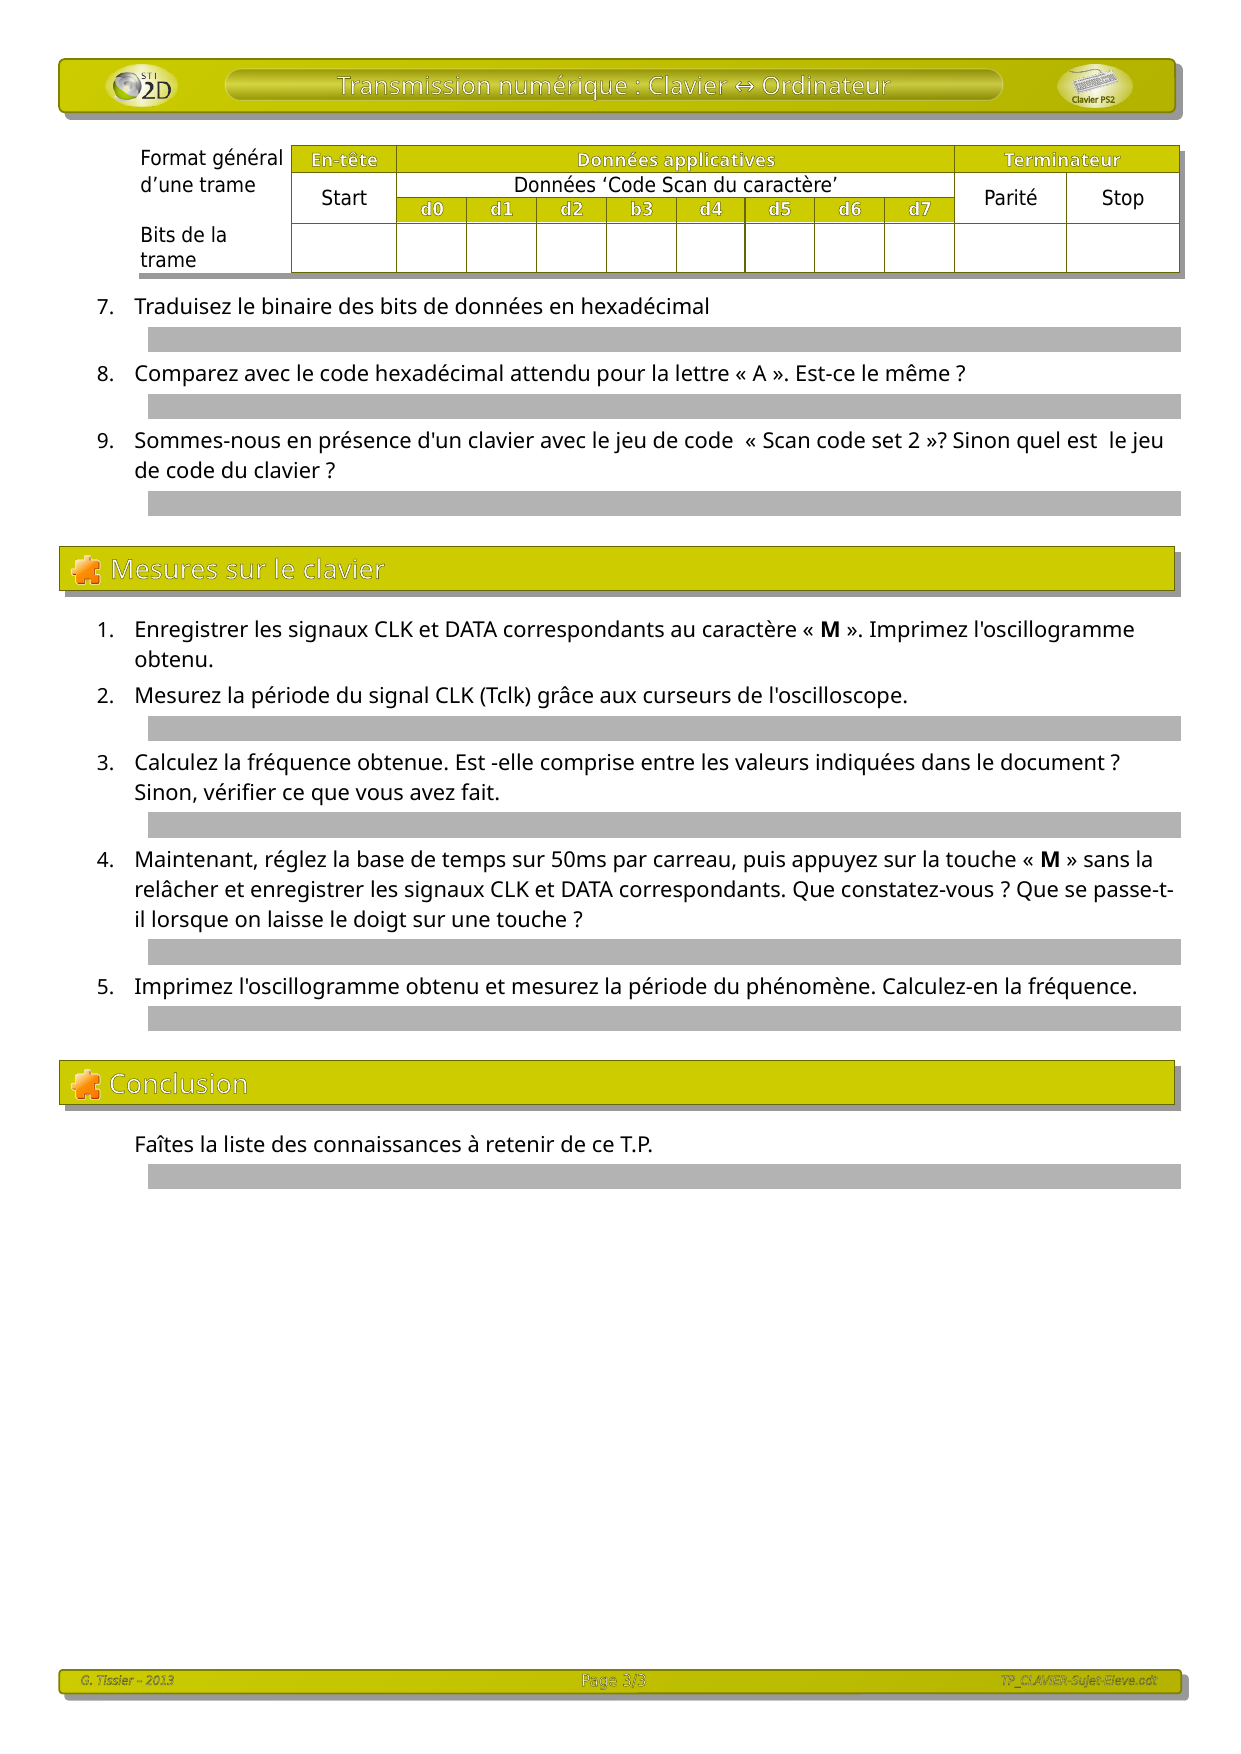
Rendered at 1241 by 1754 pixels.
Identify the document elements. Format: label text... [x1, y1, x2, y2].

table_cell [537, 224, 606, 272]
list Maintenant, réglez la base de temps sur 50ms par carreau, puis appuyez sur la touche « M » sans la relâcher et enregistrer les signaux CLK et DATA correspondants. Que constatez-vous ? Que se passe-t-il lorsque on laisse le doigt sur une touche ? [97, 844, 1181, 933]
table_cell Parité [955, 173, 1066, 222]
table_cell d2 [537, 198, 606, 222]
table_cell [885, 224, 954, 272]
table_cell d6 [815, 198, 884, 222]
table_header Données applicatives [397, 146, 954, 172]
table_cell Données ‘Code Scan du caractère’ [397, 173, 954, 197]
table_cell d7 [885, 198, 954, 222]
table_cell d’une trame [133, 172, 291, 197]
list Calculez la fréquence obtenue. Est -elle comprise entre les valeurs indiquées dans le document ? Sinon, vérifier ce que vous avez fait. [97, 747, 1181, 807]
table_cell [746, 224, 814, 272]
table_cell [1067, 224, 1179, 272]
table_cell [815, 224, 884, 272]
picture [105, 64, 178, 107]
list Imprimez l'oscillogramme obtenu et mesurez la période du phénomène. Calculez-en la fréquence. [97, 971, 1181, 1001]
table_cell [607, 224, 676, 272]
table_header Format général [133, 145, 291, 172]
subtitle Conclusion [60, 1061, 1174, 1104]
subtitle Mesures sur le clavier [60, 547, 1174, 590]
table_cell [467, 224, 536, 272]
table_cell d4 [677, 198, 744, 222]
table_header Terminateur [955, 146, 1179, 172]
table_cell [292, 224, 396, 272]
table_cell Stop [1067, 173, 1179, 222]
table_cell [397, 224, 466, 272]
table_cell [133, 197, 291, 222]
table_cell b3 [607, 198, 676, 222]
table_cell d0 [397, 198, 466, 222]
table_cell [677, 224, 744, 272]
text Faîtes la liste des connaissances à retenir de ce T.P. [134, 1129, 1181, 1158]
list Comparez avec le code hexadécimal attendu pour la lettre « A ». Est-ce le même ? [97, 358, 1181, 388]
list Traduisez le binaire des bits de données en hexadécimal [97, 291, 1181, 321]
picture [1057, 64, 1133, 108]
table_cell [955, 224, 1066, 272]
list Enregistrer les signaux CLK et DATA correspondants au caractère « M ». Imprimez l'oscillogramme obtenu. [97, 614, 1181, 674]
picture [70, 1068, 102, 1101]
table_cell d5 [746, 198, 814, 222]
table_cell d1 [467, 198, 536, 222]
picture [70, 554, 102, 586]
table_header En-tête [292, 146, 396, 172]
list Mesurez la période du signal CLK (Tclk) grâce aux curseurs de l'oscilloscope. [97, 680, 1181, 709]
table_cell Bits de la trame [133, 223, 291, 272]
table_cell Start [292, 173, 396, 222]
list Sommes-nous en présence d'un clavier avec le jeu de code « Scan code set 2 »? Sinon quel est le jeu de code du clavier ? [97, 425, 1181, 485]
